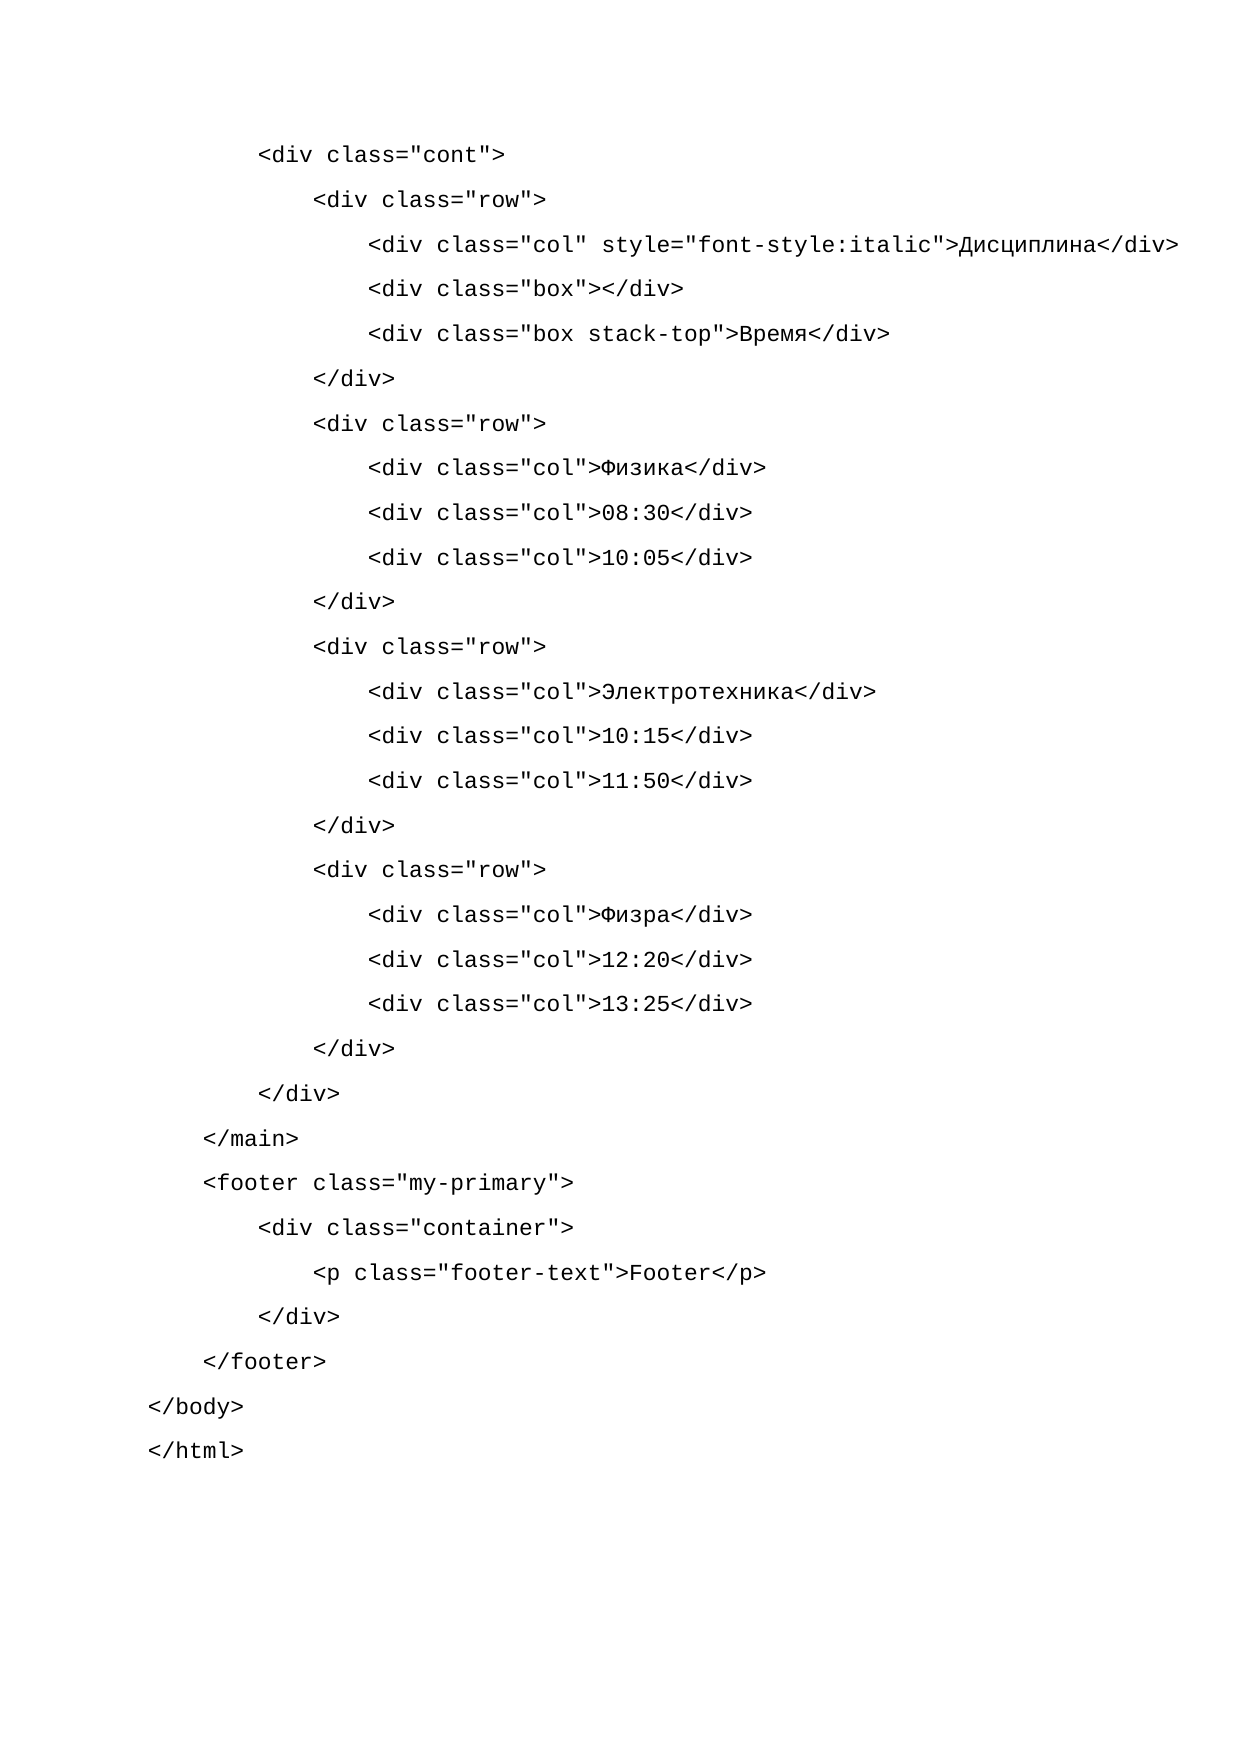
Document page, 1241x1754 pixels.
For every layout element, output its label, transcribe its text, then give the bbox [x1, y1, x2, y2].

text <div class="box stack-top">Время</div> [148, 322, 1182, 348]
text <div class="col">12:20</div> [148, 948, 1182, 974]
text </div> [148, 1037, 1182, 1063]
text <div class="col">Электротехника</div> [148, 680, 1182, 706]
text </div> [148, 367, 1182, 393]
text <div class="container"> [148, 1216, 1182, 1242]
text </main> [148, 1127, 1182, 1153]
text <div class="row"> [148, 412, 1182, 438]
text <div class="col">11:50</div> [148, 769, 1182, 795]
text <div class="box"></div> [148, 278, 1182, 304]
text <div class="col">10:15</div> [148, 725, 1182, 751]
text </div> [148, 591, 1182, 617]
text <div class="row"> [148, 635, 1182, 661]
text </footer> [148, 1350, 1182, 1376]
text <div class="row"> [148, 188, 1182, 214]
text <p class="footer-text">Footer</p> [148, 1261, 1182, 1287]
text </body> [148, 1395, 1182, 1421]
text </html> [148, 1440, 1182, 1466]
text <div class="col" style="font-style:italic">Дисциплина</div> [148, 233, 1182, 259]
text <div class="col">Физра</div> [148, 903, 1182, 929]
text </div> [148, 814, 1182, 840]
text <div class="col">13:25</div> [148, 993, 1182, 1019]
text <div class="col">08:30</div> [148, 501, 1182, 527]
text </div> [148, 1306, 1182, 1332]
text <footer class="my-primary"> [148, 1172, 1182, 1197]
text <div class="col">10:05</div> [148, 546, 1182, 572]
text <div class="cont"> [148, 144, 1182, 170]
text <div class="col">Физика</div> [148, 457, 1182, 482]
text </div> [148, 1082, 1182, 1108]
text <div class="row"> [148, 859, 1182, 885]
